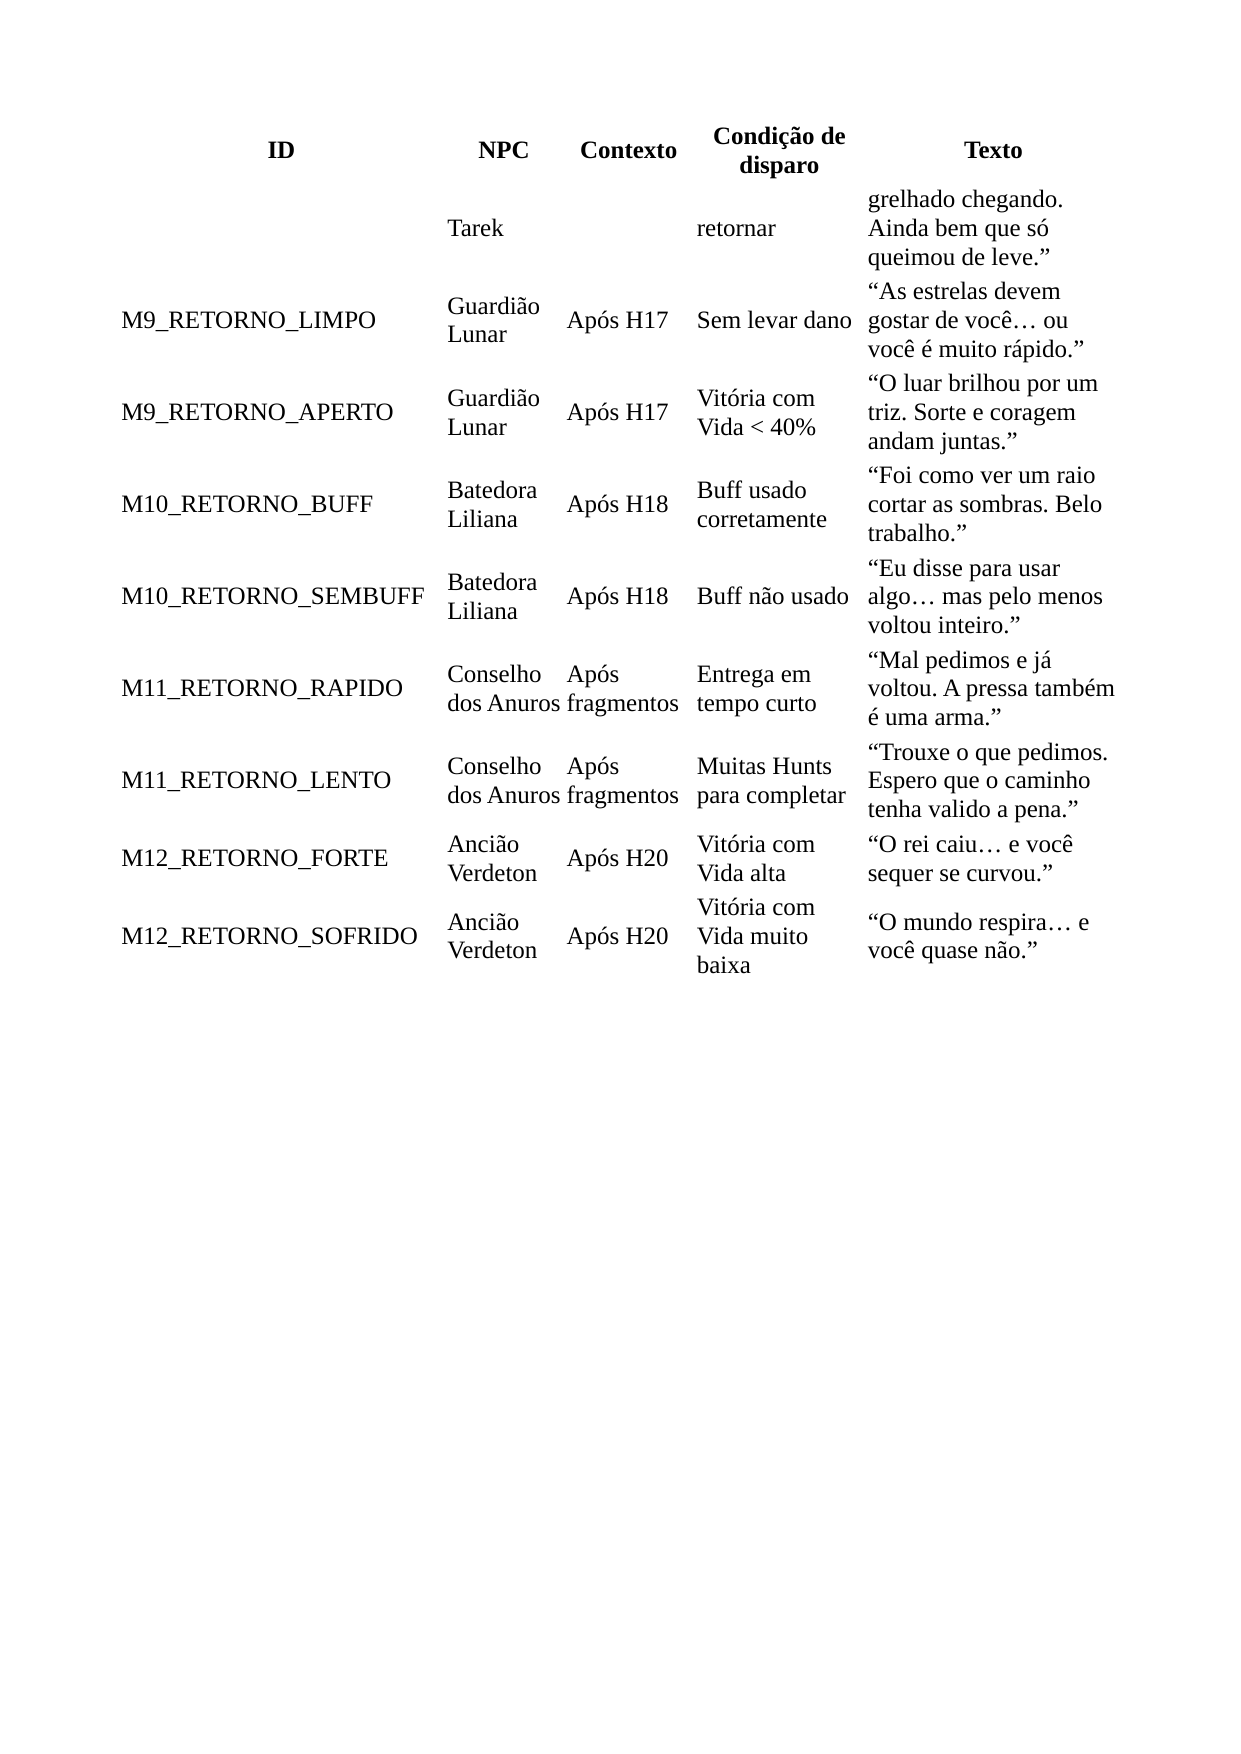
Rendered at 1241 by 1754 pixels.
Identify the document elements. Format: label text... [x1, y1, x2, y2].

table_cell Vitória com Vida < 40% [694, 366, 865, 458]
table_cell Após H18 [564, 458, 694, 550]
table_cell Batedora Liliana [444, 550, 563, 642]
table_cell M12_RETORNO_FORTE [118, 826, 444, 889]
table_cell Muitas Hunts para completar [694, 734, 865, 826]
table_header NPC [444, 118, 563, 181]
table_cell Batedora Liliana [444, 458, 563, 550]
table_cell M9_RETORNO_LIMPO [118, 274, 444, 366]
table_cell M9_RETORNO_APERTO [118, 366, 444, 458]
table_cell retornar [694, 181, 865, 273]
table_cell M11_RETORNO_LENTO [118, 734, 444, 826]
table_cell [564, 181, 694, 273]
table_header ID [118, 118, 444, 181]
table_cell “O rei caiu… e você sequer se curvou.” [865, 826, 1122, 889]
table_cell grelhado chegando. Ainda bem que só queimou de leve.” [865, 181, 1122, 273]
table_cell “Mal pedimos e já voltou. A pressa também é uma arma.” [865, 642, 1122, 734]
table_cell Guardião Lunar [444, 274, 563, 366]
table_cell Guardião Lunar [444, 366, 563, 458]
table_cell “Eu disse para usar algo… mas pelo menos voltou inteiro.” [865, 550, 1122, 642]
table_cell Após H20 [564, 826, 694, 889]
table_cell “O mundo respira… e você quase não.” [865, 889, 1122, 981]
table_cell M10_RETORNO_BUFF [118, 458, 444, 550]
table_cell Após H20 [564, 889, 694, 981]
table_cell Entrega em tempo curto [694, 642, 865, 734]
table_header Texto [865, 118, 1122, 181]
table_cell Após fragmentos [564, 642, 694, 734]
table_header Condição de disparo [694, 118, 865, 181]
table_cell M12_RETORNO_SOFRIDO [118, 889, 444, 981]
table_cell Após H17 [564, 366, 694, 458]
table_cell Após fragmentos [564, 734, 694, 826]
table_cell M10_RETORNO_SEMBUFF [118, 550, 444, 642]
table_cell “As estrelas devem gostar de você… ou você é muito rápido.” [865, 274, 1122, 366]
table_cell “Trouxe o que pedimos. Espero que o caminho tenha valido a pena.” [865, 734, 1122, 826]
table_cell [118, 181, 444, 273]
table_cell Ancião Verdeton [444, 826, 563, 889]
table_cell Tarek [444, 181, 563, 273]
table_cell Sem levar dano [694, 274, 865, 366]
table_header Contexto [564, 118, 694, 181]
table_cell “Foi como ver um raio cortar as sombras. Belo trabalho.” [865, 458, 1122, 550]
table_cell Após H17 [564, 274, 694, 366]
table_cell Ancião Verdeton [444, 889, 563, 981]
table_cell Vitória com Vida muito baixa [694, 889, 865, 981]
table_cell “O luar brilhou por um triz. Sorte e coragem andam juntas.” [865, 366, 1122, 458]
table_cell Buff usado corretamente [694, 458, 865, 550]
table_cell Após H18 [564, 550, 694, 642]
table_cell Vitória com Vida alta [694, 826, 865, 889]
table_cell Buff não usado [694, 550, 865, 642]
table_cell Conselho dos Anuros [444, 734, 563, 826]
table_cell Conselho dos Anuros [444, 642, 563, 734]
table_cell M11_RETORNO_RAPIDO [118, 642, 444, 734]
